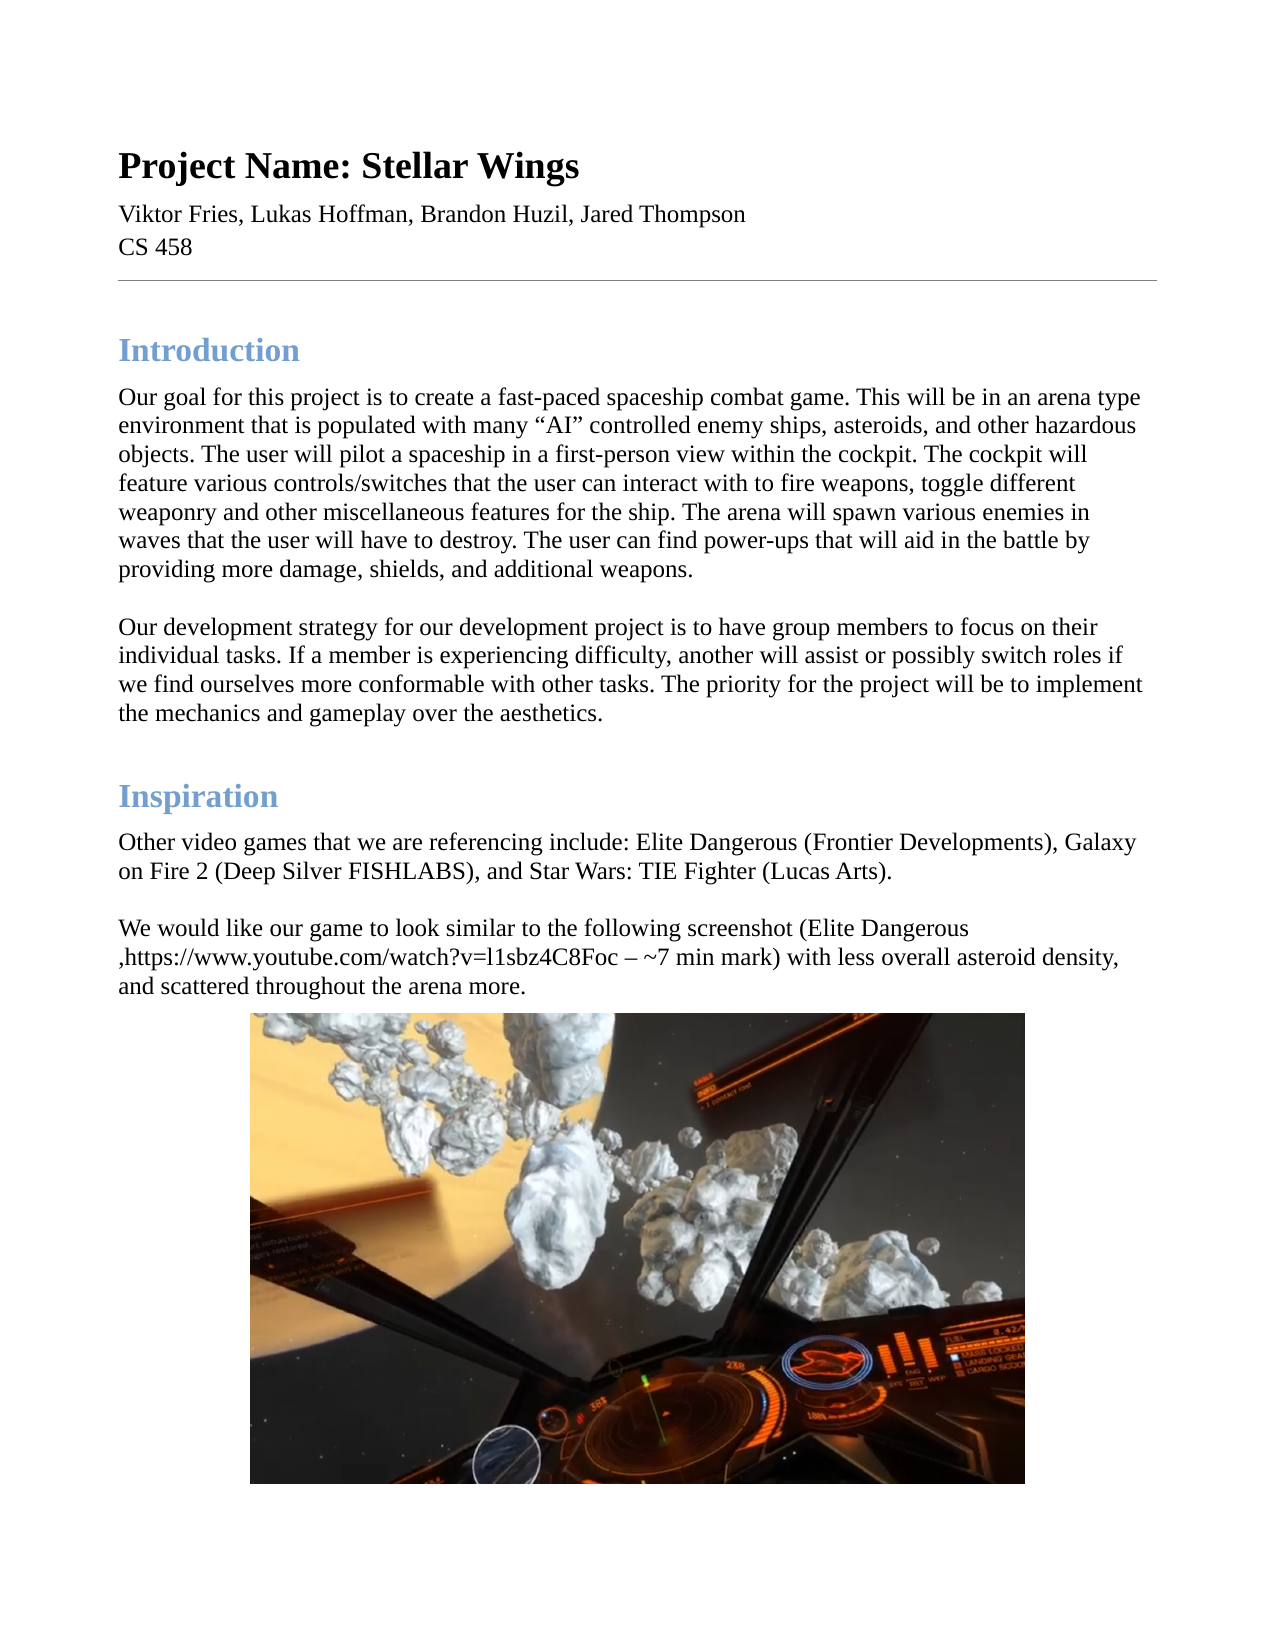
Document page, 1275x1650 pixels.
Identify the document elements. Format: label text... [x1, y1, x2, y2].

subtitle Introduction [118, 330, 1157, 369]
picture [250, 1013, 1025, 1484]
text CS 458 [118, 232, 1157, 261]
text Our goal for this project is to create a fast-paced spaceship combat game. This will be in an arena type environment that is populated with many “AI” controlled enemy ships, asteroids, and other hazardous objects. The user will pilot a spaceship in a first-person view within the cockpit. The cockpit will feature various controls/switches that the user can interact with to fire weapons, toggle different weaponry and other miscellaneous features for the ship. The arena will spawn various enemies in waves that the user will have to destroy. The user can find power-ups that will aid in the battle by providing more damage, shields, and additional weapons. [118, 382, 1157, 583]
subtitle Inspiration [118, 776, 1157, 815]
subtitle Project Name: Stellar Wings [118, 143, 1157, 187]
text We would like our game to look similar to the following screenshot (Elite Dangerous ,https://www.youtube.com/watch?v=l1sbz4C8Foc – ~7 min mark) with less overall asteroid density, and scattered throughout the arena more. [118, 913, 1157, 1000]
text Other video games that we are referencing include: Elite Dangerous (Frontier Developments), Galaxy on Fire 2 (Deep Silver FISHLABS), and Star Wars: TIE Fighter (Lucas Arts). [118, 827, 1157, 885]
text Our development strategy for our development project is to have group members to focus on their individual tasks. If a member is experiencing difficulty, another will assist or possibly switch roles if we find ourselves more conformable with other tasks. The priority for the project will be to implement the mechanics and gameplay over the aesthetics. [118, 612, 1157, 727]
text Viktor Fries, Lukas Hoffman, Brandon Huzil, Jared Thompson [118, 199, 1157, 228]
